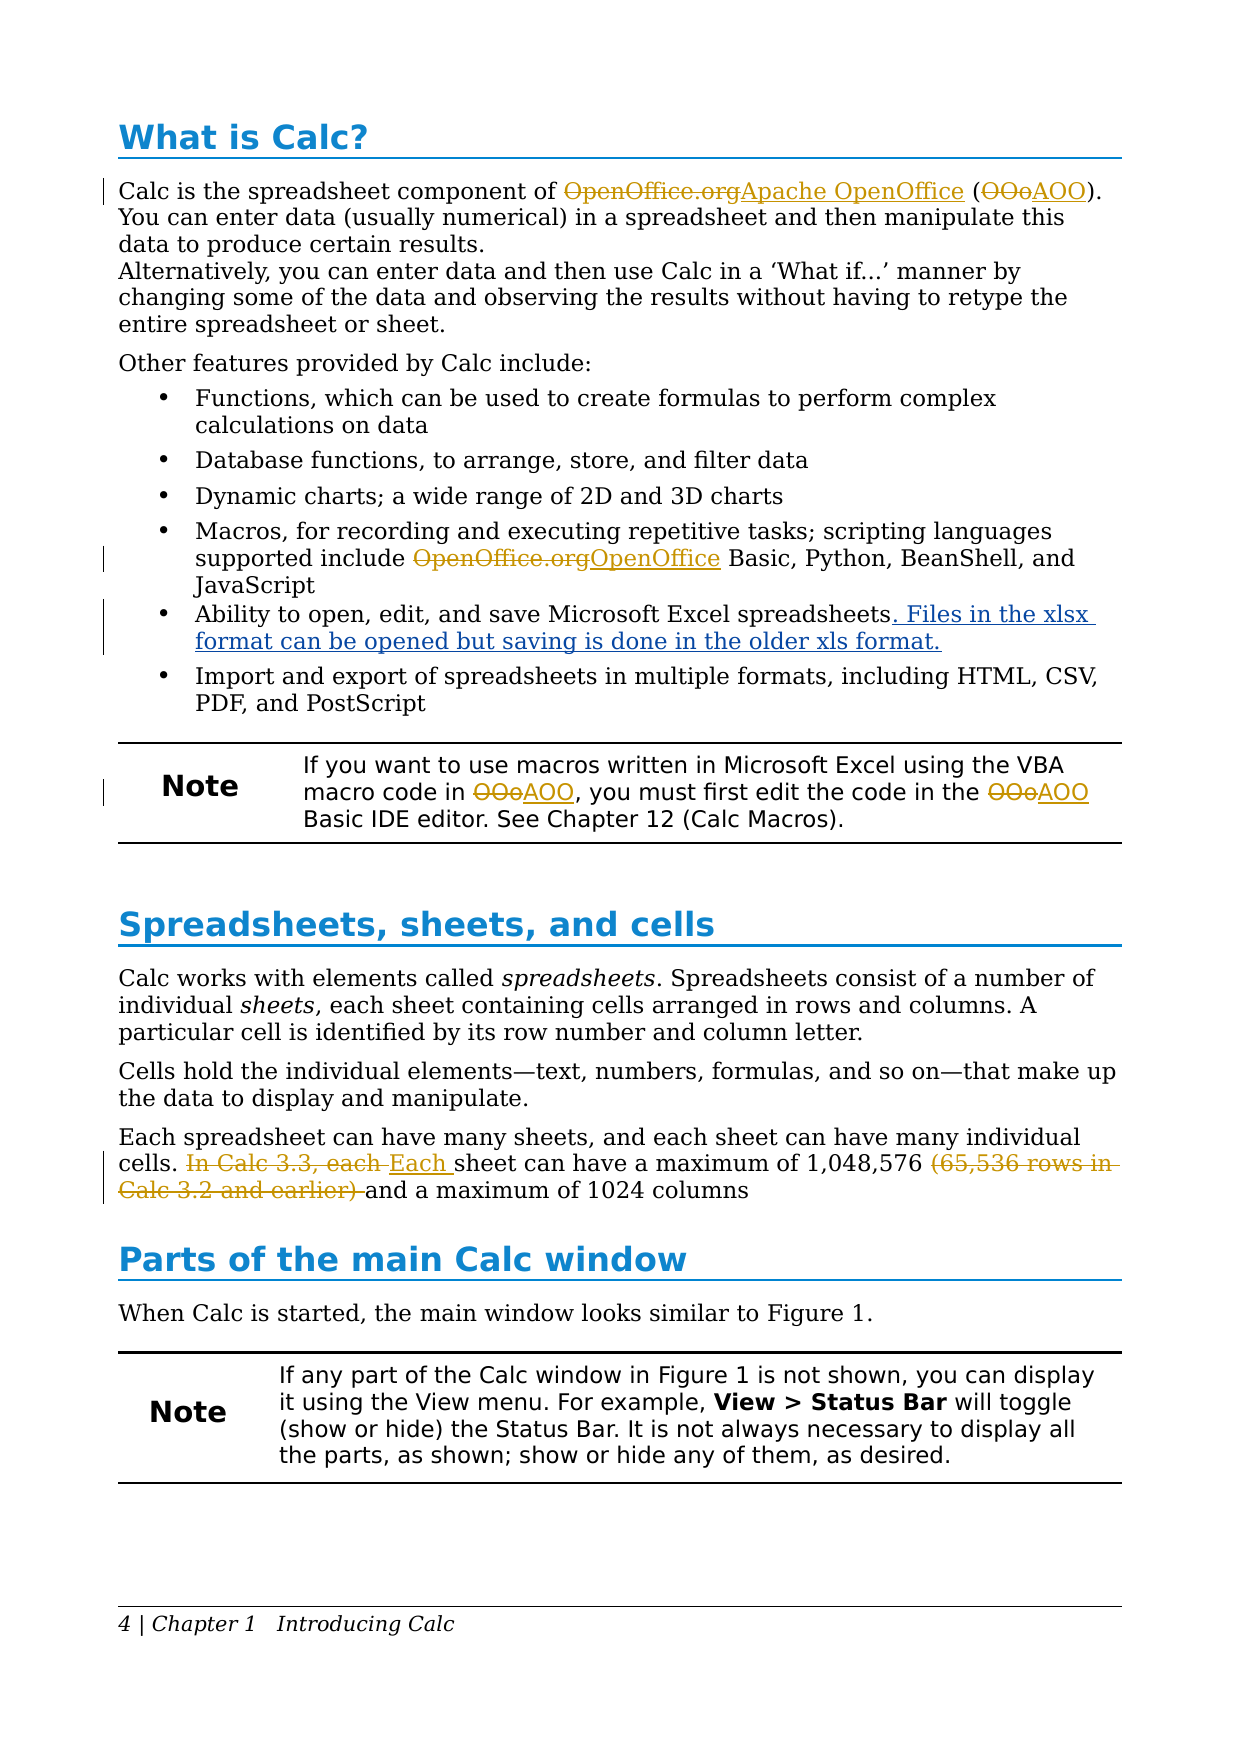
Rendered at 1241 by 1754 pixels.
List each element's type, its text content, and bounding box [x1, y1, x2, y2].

text Cells hold the individual elements—text, numbers, formulas, and so on—that make up the data to display and manipulate. [118, 1058, 1122, 1111]
table_header If you want to use macros written in Microsoft Excel using the VBA macro code in AOO, you must first edit the code in the AOO Basic IDE editor. See Chapter 12 (Calc Macros). [281, 744, 1122, 842]
subtitle Spreadsheets, sheets, and cells [118, 906, 1122, 944]
text Calc is the spreadsheet component of Apache OpenOffice (AOO). You can enter data (usually numerical) in a spreadsheet and then manipulate this data to produce certain results. [118, 178, 1122, 258]
list Dynamic charts; a wide range of 2D and 3D charts [156, 481, 1122, 510]
text Each spreadsheet can have many sheets, and each sheet can have many individual cells. Each sheet can have a maximum of 1,048,576 and a maximum of 1024 columns [118, 1124, 1122, 1204]
text Alternatively, you can enter data and then use Calc in a ‘What if...’ manner by changing some of the data and observing the results without having to retype the entire spreadsheet or sheet. [118, 258, 1122, 338]
list Other features provided by Calc include: [118, 350, 1122, 377]
list Ability to open, edit, and save Microsoft Excel spreadsheets. Files in the xlsx format can be opened but saving is done in the older xls format. [156, 599, 1122, 655]
table_header Note [118, 744, 281, 842]
list Database functions, to arrange, store, and filter data [156, 446, 1122, 475]
table_header If any part of the Calc window in Figure 1 is not shown, you can display it using the View menu. For example, View > Status Bar will toggle (show or hide) the Status Bar. It is not always necessary to display all the parts, as shown; show or hide any of them, as desired. [258, 1354, 1122, 1482]
table_header Note [118, 1354, 257, 1482]
subtitle Parts of the main Calc window [118, 1240, 1122, 1279]
subtitle What is Calc? [118, 118, 1122, 157]
list Import and export of spreadsheets in multiple formats, including HTML, CSV, PDF, and PostScript [156, 661, 1122, 717]
list Macros, for recording and executing repetitive tasks; scripting languages supported include OpenOffice Basic, Python, BeanShell, and JavaScript [156, 516, 1122, 599]
text When Calc is started, the main window looks similar to Figure 1. [118, 1300, 1122, 1326]
text Calc works with elements called spreadsheets. Spreadsheets consist of a number of individual sheets, each sheet containing cells arranged in rows and columns. A particular cell is identified by its row number and column letter. [118, 966, 1122, 1046]
list Functions, which can be used to create formulas to perform complex calculations on data [156, 383, 1122, 439]
